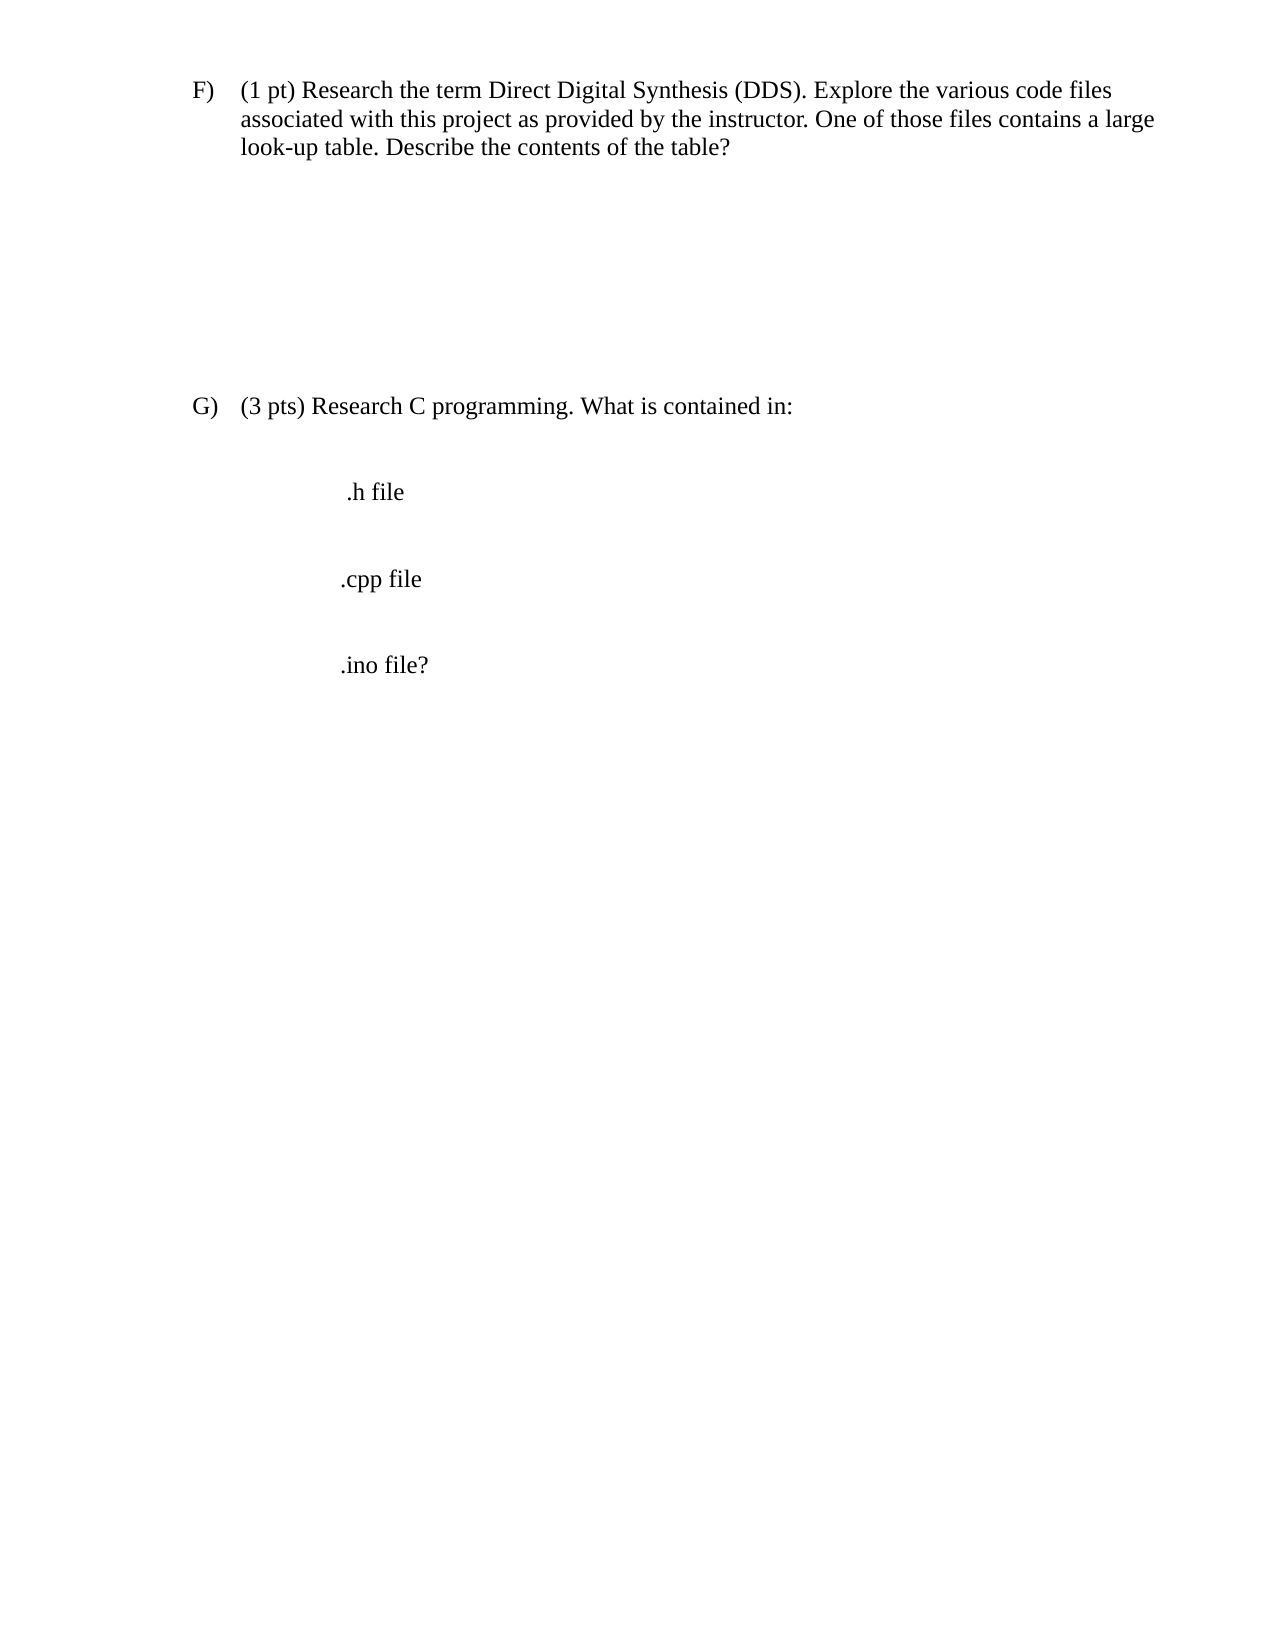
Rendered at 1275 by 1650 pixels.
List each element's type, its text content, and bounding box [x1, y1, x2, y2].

list (1 pt) Research the term Direct Digital Synthesis (DDS). Explore the various code files associated with this project as provided by the instructor. One of those files contains a large look-up table. Describe the contents of the table? [192, 75, 1157, 391]
list (3 pts) Research C programming. What is contained in: .h file .cpp file .ino file? [192, 391, 1157, 707]
